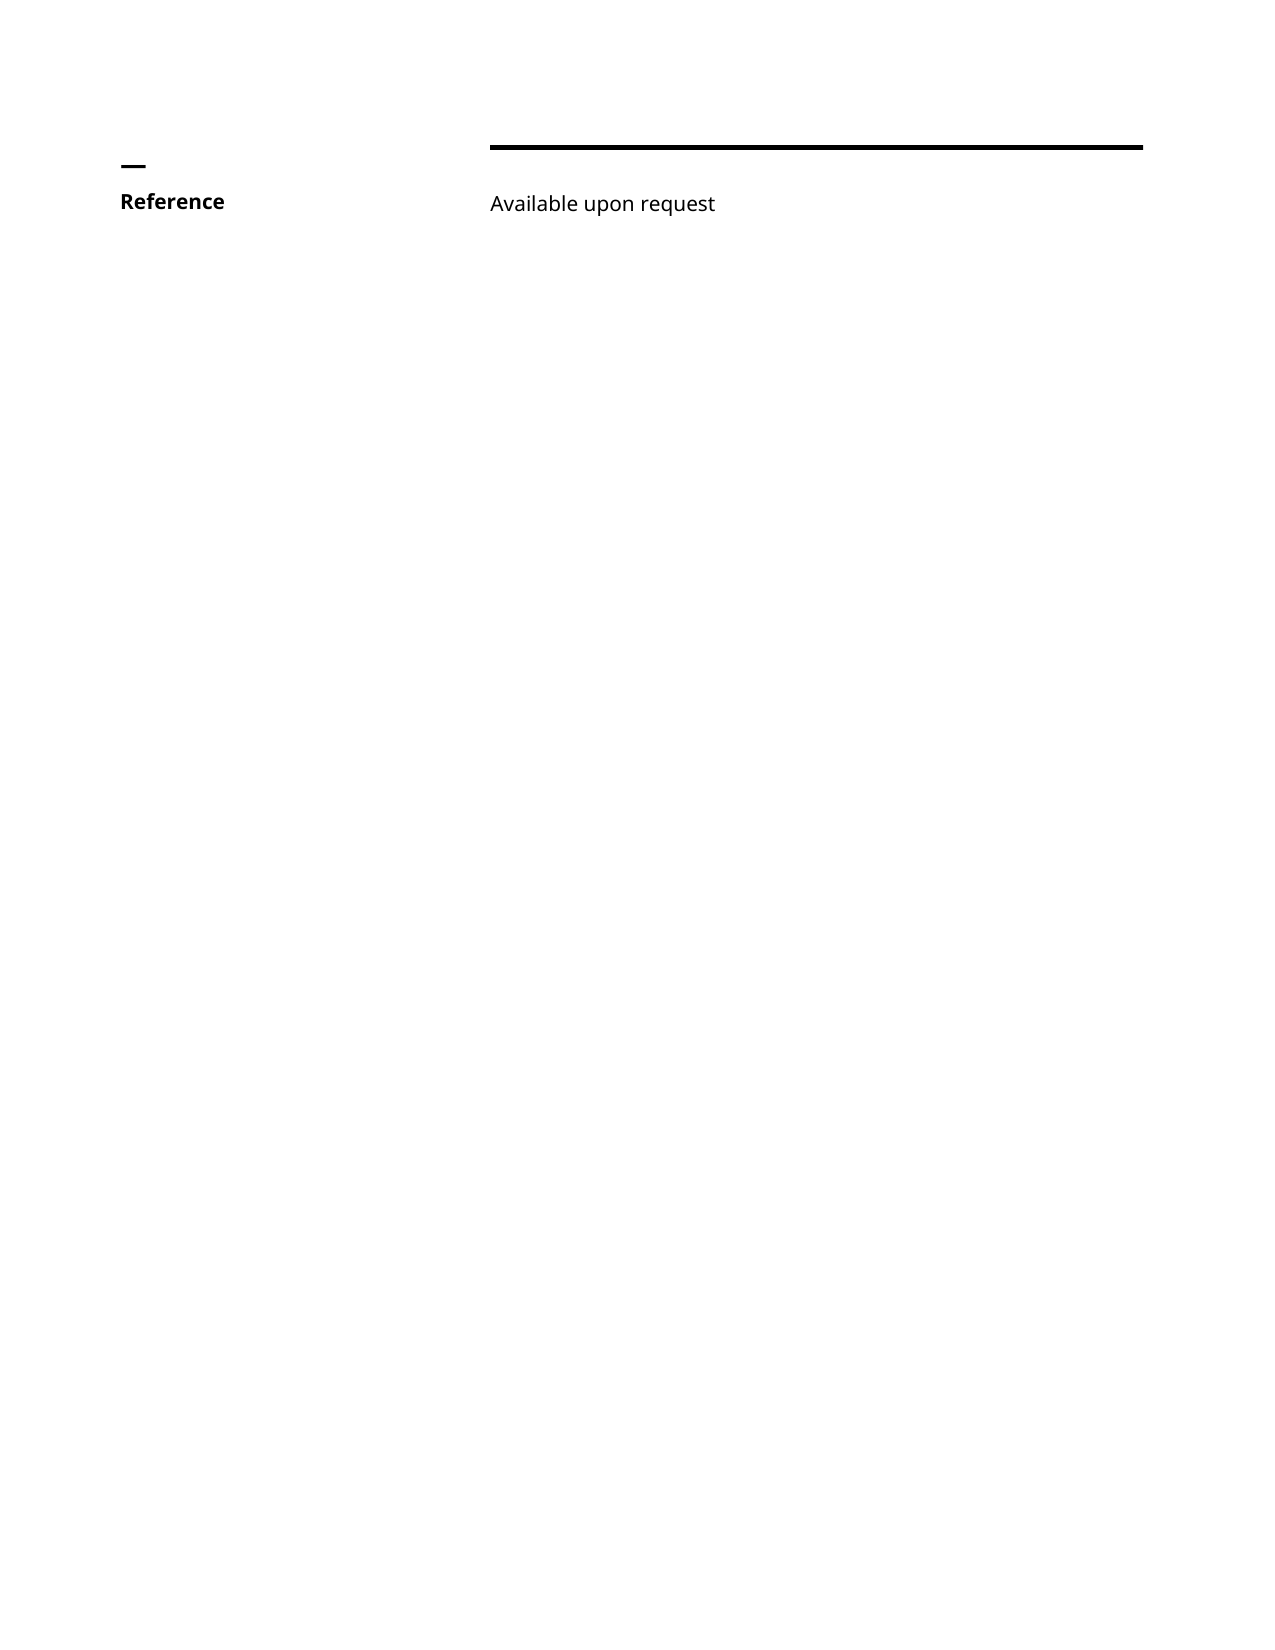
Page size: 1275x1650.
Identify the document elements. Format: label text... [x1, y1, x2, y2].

table_cell [480, 75, 1158, 135]
table_cell [113, 75, 480, 135]
table_cell ㅡ Reference [113, 135, 480, 228]
picture [490, 145, 1144, 150]
table_cell Available upon request [480, 135, 1158, 228]
